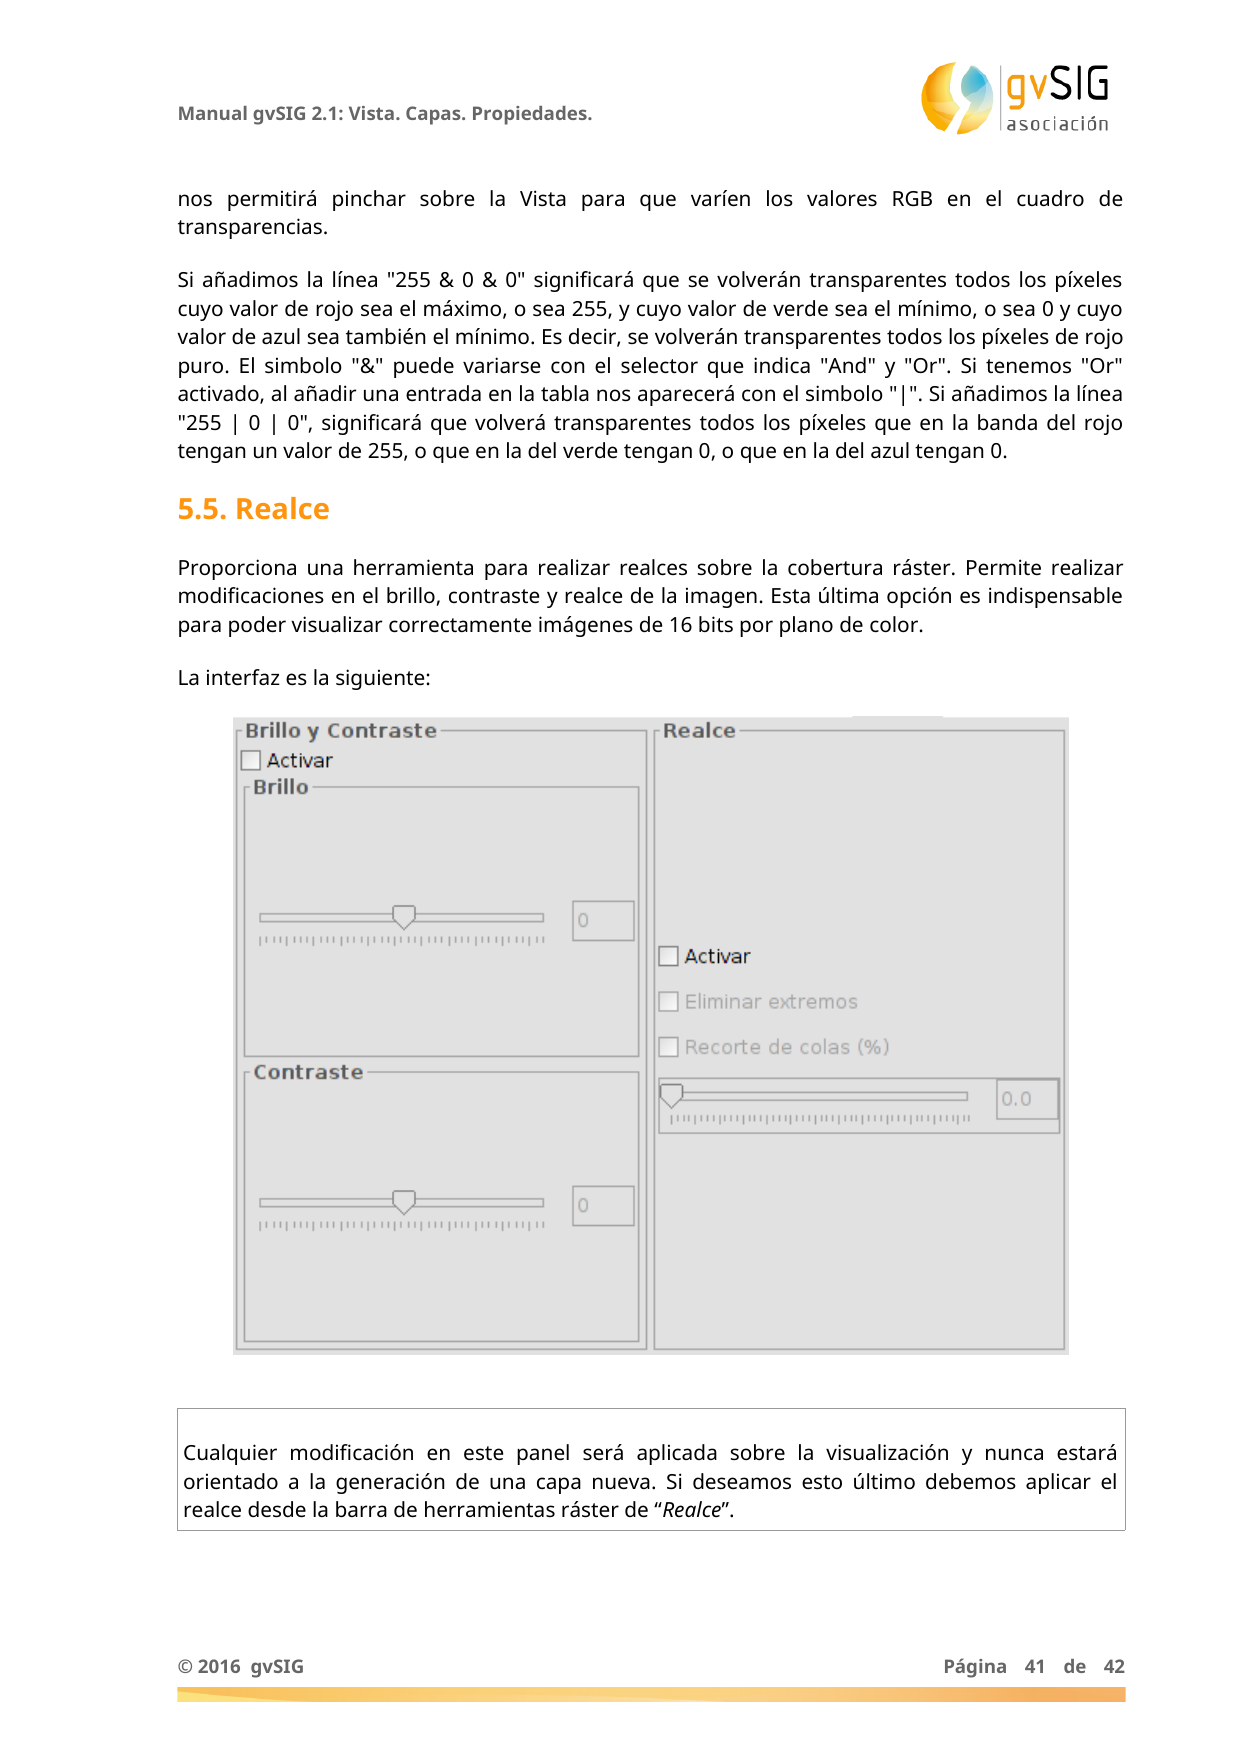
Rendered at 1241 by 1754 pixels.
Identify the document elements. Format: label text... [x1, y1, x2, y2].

picture [233, 716, 1069, 1355]
table_header Cualquier modificación en este panel será aplicada sobre la visualización y nunca estará orientado a la generación de una capa nueva. Si deseamos esto último debemos aplicar el realce desde la barra de herramientas ráster de “Realce”. [178, 1409, 1125, 1529]
text Proporciona una herramienta para realizar realces sobre la cobertura ráster. Permite realizar modificaciones en el brillo, contraste y realce de la imagen. Esta última opción es indispensable para poder visualizar correctamente imágenes de 16 bits por plano de color. [177, 553, 1125, 638]
picture [177, 1687, 1126, 1702]
text Si añadimos la línea "255 & 0 & 0" significará que se volverán transparentes todos los píxeles cuyo valor de rojo sea el máximo, o sea 255, y cuyo valor de verde sea el mínimo, o sea 0 y cuyo valor de azul sea también el mínimo. Es decir, se volverán transparentes todos los píxeles de rojo puro. El simbolo "&" puede variarse con el selector que indica "And" y "Or". Si tenemos "Or" activado, al añadir una entrada en la tabla nos aparecerá con el simbolo "|". Si añadimos la línea "255 | 0 | 0", significará que volverá transparentes todos los píxeles que en la banda del rojo tengan un valor de 255, o que en la del verde tengan 0, o que en la del azul tengan 0. [177, 266, 1125, 464]
text nos permitirá pinchar sobre la Vista para que varíen los valores RGB en el cuadro de transparencias. [177, 184, 1125, 241]
picture [902, 47, 1122, 148]
subtitle 5.5. Realce [177, 488, 1125, 528]
text La interfaz es la siguiente: [177, 663, 1125, 692]
